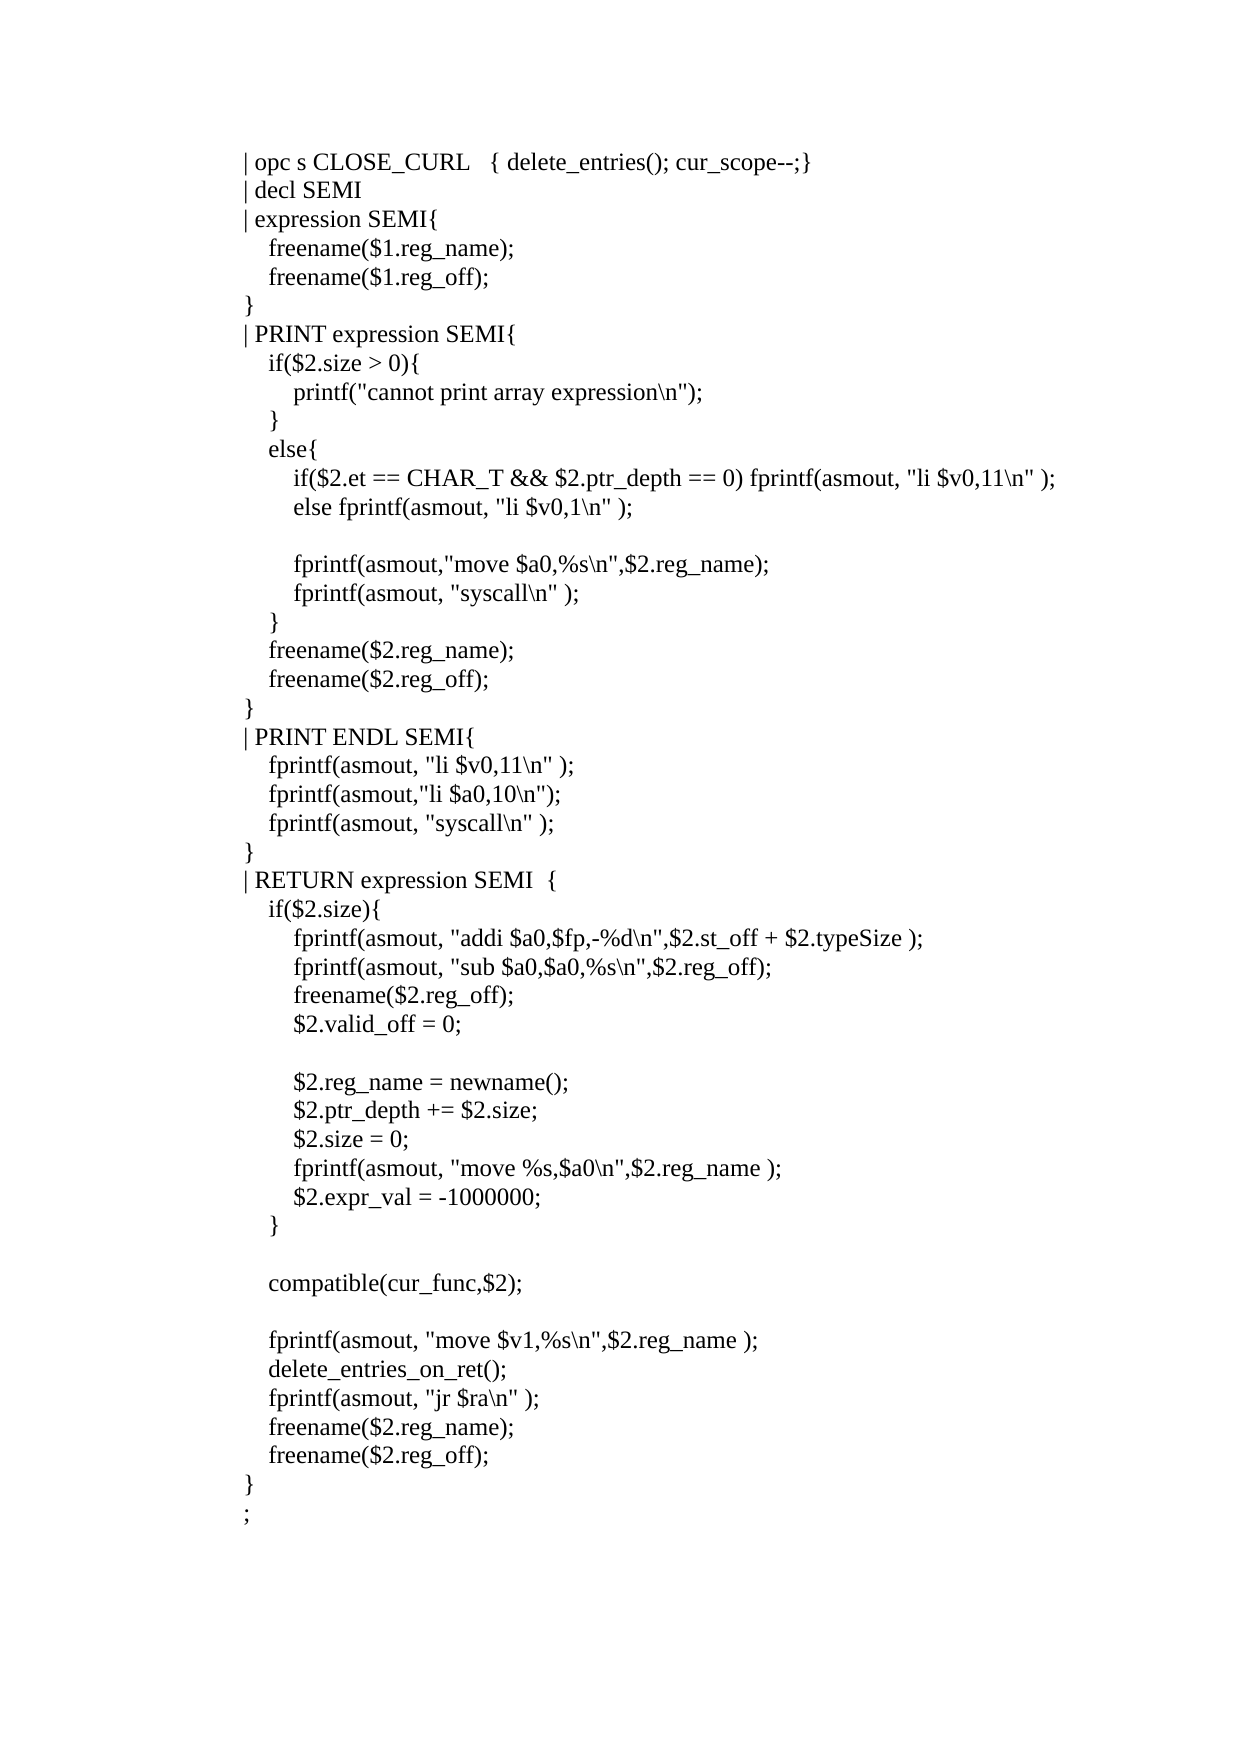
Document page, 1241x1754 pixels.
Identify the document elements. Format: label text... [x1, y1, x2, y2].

text delete_entries_on_ret(); [118, 1354, 1122, 1383]
text fprintf(asmout, "move $v1,%s\n",$2.reg_name ); [118, 1326, 1122, 1354]
text } [118, 406, 1122, 434]
text freename($2.reg_name); [118, 1412, 1122, 1441]
text else{ [118, 434, 1122, 463]
text | PRINT ENDL SEMI{ [118, 722, 1122, 751]
text fprintf(asmout, "syscall\n" ); [118, 808, 1122, 837]
text | decl SEMI [118, 176, 1122, 204]
text fprintf(asmout, "li $v0,11\n" ); [118, 751, 1122, 779]
text | opc s CLOSE_CURL { delete_entries(); cur_scope--;} [118, 147, 1122, 176]
text } [118, 291, 1122, 319]
text printf("cannot print array expression\n"); [118, 377, 1122, 406]
text fprintf(asmout, "addi $a0,$fp,-%d\n",$2.st_off + $2.typeSize ); [118, 923, 1122, 952]
text if($2.et == CHAR_T && $2.ptr_depth == 0) fprintf(asmout, "li $v0,11\n" ); [118, 463, 1122, 492]
text if($2.size){ [118, 894, 1122, 923]
text ; [118, 1498, 1122, 1527]
text $2.reg_name = newname(); [118, 1067, 1122, 1096]
text $2.expr_val = -1000000; [118, 1182, 1122, 1211]
text | expression SEMI{ [118, 204, 1122, 233]
text | RETURN expression SEMI { [118, 866, 1122, 894]
text } [118, 837, 1122, 866]
text freename($2.reg_off); [118, 664, 1122, 693]
text fprintf(asmout, "jr $ra\n" ); [118, 1383, 1122, 1412]
text fprintf(asmout, "sub $a0,$a0,%s\n",$2.reg_off); [118, 952, 1122, 981]
text freename($1.reg_off); [118, 262, 1122, 291]
text freename($2.reg_off); [118, 981, 1122, 1009]
text | PRINT expression SEMI{ [118, 319, 1122, 348]
text $2.ptr_depth += $2.size; [118, 1096, 1122, 1124]
text $2.size = 0; [118, 1124, 1122, 1153]
text fprintf(asmout, "syscall\n" ); [118, 578, 1122, 607]
text freename($2.reg_name); [118, 636, 1122, 664]
text if($2.size > 0){ [118, 348, 1122, 377]
text fprintf(asmout,"li $a0,10\n"); [118, 779, 1122, 808]
text } [118, 1211, 1122, 1239]
text freename($1.reg_name); [118, 233, 1122, 262]
text fprintf(asmout, "move %s,$a0\n",$2.reg_name ); [118, 1153, 1122, 1182]
text freename($2.reg_off); [118, 1441, 1122, 1469]
text else fprintf(asmout, "li $v0,1\n" ); [118, 492, 1122, 521]
text compatible(cur_func,$2); [118, 1268, 1122, 1297]
text } [118, 693, 1122, 722]
text } [118, 1469, 1122, 1498]
text } [118, 607, 1122, 636]
text fprintf(asmout,"move $a0,%s\n",$2.reg_name); [118, 549, 1122, 578]
text $2.valid_off = 0; [118, 1009, 1122, 1038]
